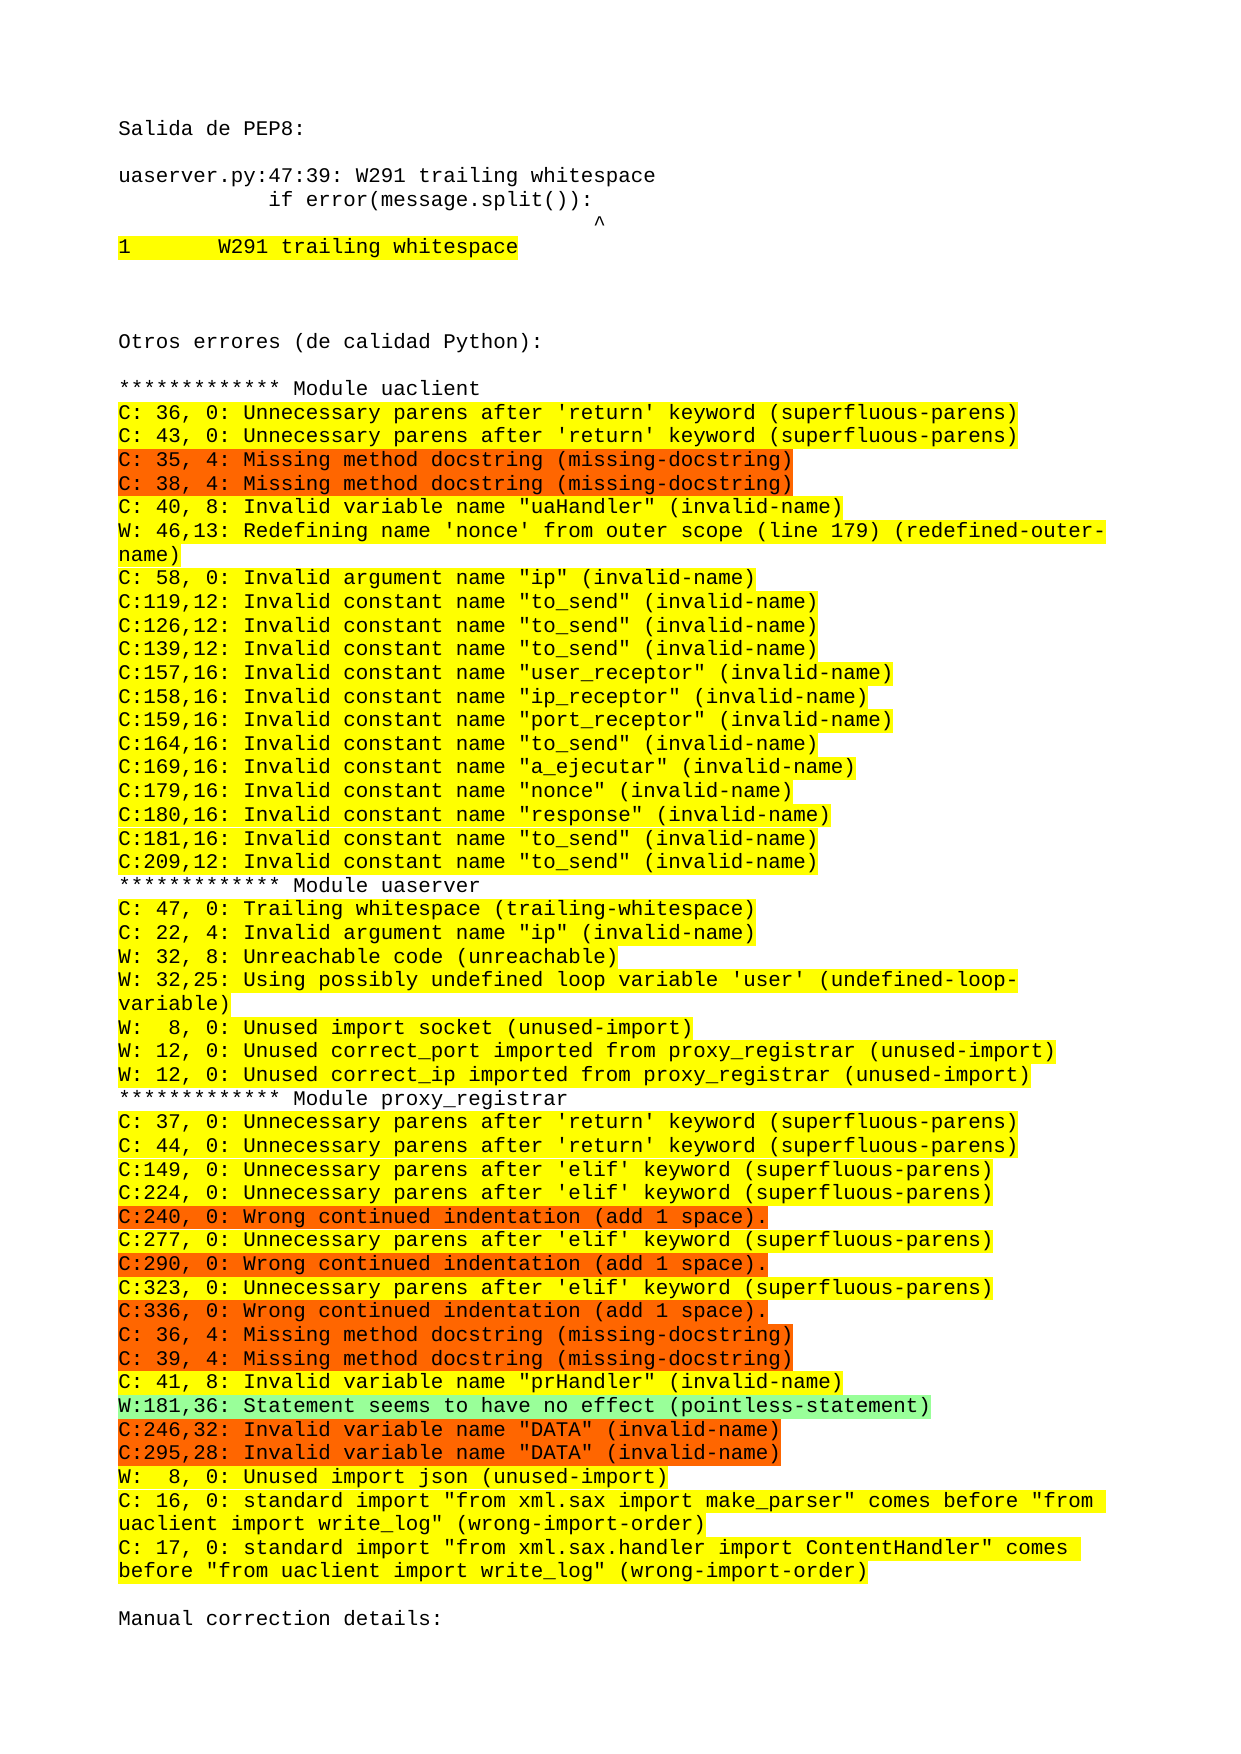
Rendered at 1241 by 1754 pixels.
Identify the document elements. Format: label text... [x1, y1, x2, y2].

text Otros errores (de calidad Python): [118, 331, 1122, 354]
text C:119,12: Invalid constant name "to_send" (invalid-name) [118, 591, 1122, 615]
text C:240, 0: Wrong continued indentation (add 1 space). [118, 1206, 1122, 1229]
text C:157,16: Invalid constant name "user_receptor" (invalid-name) [118, 662, 1122, 686]
text if error(message.split()): [118, 189, 1122, 213]
text C:164,16: Invalid constant name "to_send" (invalid-name) [118, 733, 1122, 757]
text C:149, 0: Unnecessary parens after 'elif' keyword (superfluous-parens) [118, 1158, 1122, 1182]
text W:181,36: Statement seems to have no effect (pointless-statement) [118, 1395, 1122, 1419]
text W: 12, 0: Unused correct_ip imported from proxy_registrar (unused-import) [118, 1064, 1122, 1088]
text C:323, 0: Unnecessary parens after 'elif' keyword (superfluous-parens) [118, 1277, 1122, 1300]
text ************* Module uaserver [118, 875, 1122, 898]
text C:246,32: Invalid variable name "DATA" (invalid-name) [118, 1419, 1122, 1442]
text Manual correction details: [118, 1608, 1122, 1631]
text C:181,16: Invalid constant name "to_send" (invalid-name) [118, 827, 1122, 851]
text C: 41, 8: Invalid variable name "prHandler" (invalid-name) [118, 1371, 1122, 1395]
text C:209,12: Invalid constant name "to_send" (invalid-name) [118, 851, 1122, 875]
text Salida de PEP8: [118, 118, 1122, 142]
text C: 38, 4: Missing method docstring (missing-docstring) [118, 473, 1122, 496]
text uaserver.py:47:39: W291 trailing whitespace [118, 165, 1122, 189]
text W: 32,25: Using possibly undefined loop variable 'user' (undefined-loop-variable) [118, 969, 1122, 1017]
text C: 40, 8: Invalid variable name "uaHandler" (invalid-name) [118, 496, 1122, 520]
text ^ [118, 213, 1122, 236]
text W: 8, 0: Unused import socket (unused-import) [118, 1017, 1122, 1040]
text C: 17, 0: standard import "from xml.sax.handler import ContentHandler" comes before "from uaclient import write_log" (wrong-import-order) [118, 1537, 1122, 1584]
text C:277, 0: Unnecessary parens after 'elif' keyword (superfluous-parens) [118, 1229, 1122, 1253]
text C: 16, 0: standard import "from xml.sax import make_parser" comes before "from uaclient import write_log" (wrong-import-order) [118, 1489, 1122, 1537]
text W: 12, 0: Unused correct_port imported from proxy_registrar (unused-import) [118, 1040, 1122, 1064]
text C: 43, 0: Unnecessary parens after 'return' keyword (superfluous-parens) [118, 426, 1122, 449]
text C: 35, 4: Missing method docstring (missing-docstring) [118, 449, 1122, 473]
text C: 58, 0: Invalid argument name "ip" (invalid-name) [118, 567, 1122, 591]
text C: 22, 4: Invalid argument name "ip" (invalid-name) [118, 922, 1122, 946]
text C:180,16: Invalid constant name "response" (invalid-name) [118, 804, 1122, 827]
text C: 36, 0: Unnecessary parens after 'return' keyword (superfluous-parens) [118, 402, 1122, 426]
text C: 36, 4: Missing method docstring (missing-docstring) [118, 1324, 1122, 1348]
text W: 8, 0: Unused import json (unused-import) [118, 1466, 1122, 1489]
text C:295,28: Invalid variable name "DATA" (invalid-name) [118, 1442, 1122, 1466]
text C:336, 0: Wrong continued indentation (add 1 space). [118, 1300, 1122, 1324]
text C:126,12: Invalid constant name "to_send" (invalid-name) [118, 615, 1122, 638]
text C:139,12: Invalid constant name "to_send" (invalid-name) [118, 638, 1122, 662]
text C: 47, 0: Trailing whitespace (trailing-whitespace) [118, 898, 1122, 922]
text C:179,16: Invalid constant name "nonce" (invalid-name) [118, 780, 1122, 804]
text C:158,16: Invalid constant name "ip_receptor" (invalid-name) [118, 686, 1122, 709]
text C:290, 0: Wrong continued indentation (add 1 space). [118, 1253, 1122, 1277]
text C: 39, 4: Missing method docstring (missing-docstring) [118, 1348, 1122, 1371]
text C:159,16: Invalid constant name "port_receptor" (invalid-name) [118, 709, 1122, 733]
text C: 44, 0: Unnecessary parens after 'return' keyword (superfluous-parens) [118, 1135, 1122, 1158]
text W: 46,13: Redefining name 'nonce' from outer scope (line 179) (redefined-outer-name) [118, 520, 1122, 567]
text 1 W291 trailing whitespace [118, 236, 1122, 260]
text C:224, 0: Unnecessary parens after 'elif' keyword (superfluous-parens) [118, 1182, 1122, 1206]
text W: 32, 8: Unreachable code (unreachable) [118, 946, 1122, 969]
text C:169,16: Invalid constant name "a_ejecutar" (invalid-name) [118, 757, 1122, 780]
text ************* Module uaclient [118, 378, 1122, 402]
text ************* Module proxy_registrar [118, 1088, 1122, 1111]
text C: 37, 0: Unnecessary parens after 'return' keyword (superfluous-parens) [118, 1111, 1122, 1135]
